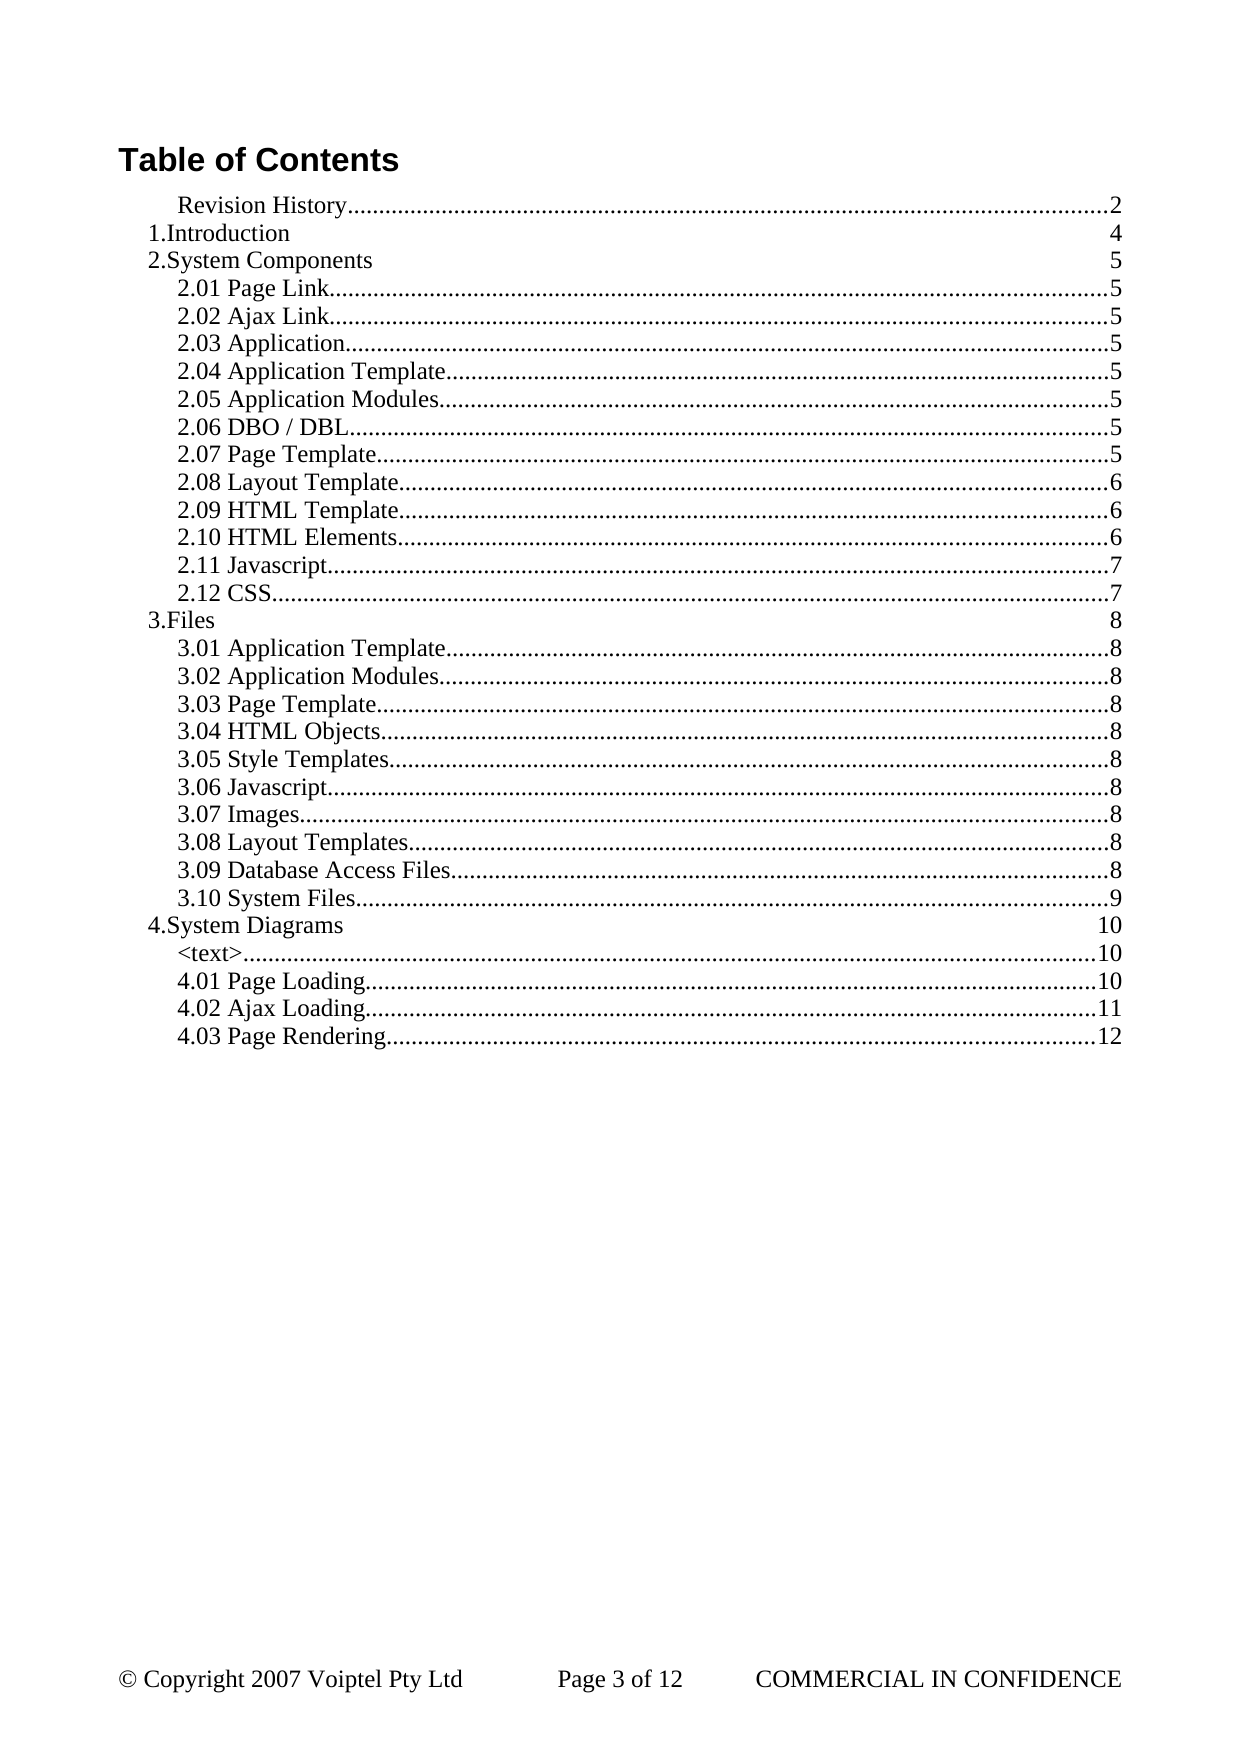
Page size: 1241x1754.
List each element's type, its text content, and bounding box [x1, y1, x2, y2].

text 2.05 Application Modules 5 [177, 385, 1122, 413]
text 1.Introduction 4 [148, 219, 1122, 246]
text Revision History 2 [177, 191, 1122, 219]
text 2.08 Layout Template 6 [177, 468, 1122, 496]
text 3.09 Database Access Files 8 [177, 856, 1122, 884]
text 2.System Components 5 [148, 246, 1122, 274]
text 3.Files 8 [148, 607, 1122, 634]
text 3.06 Javascript 8 [177, 773, 1122, 801]
text 3.05 Style Templates 8 [177, 745, 1122, 773]
text 2.10 HTML Elements 6 [177, 523, 1122, 551]
text 4.System Diagrams 10 [148, 911, 1122, 939]
text 4.02 Ajax Loading 11 [177, 994, 1122, 1022]
text 2.12 CSS 7 [177, 579, 1122, 607]
text 2.04 Application Template 5 [177, 357, 1122, 385]
text 3.02 Application Modules 8 [177, 662, 1122, 690]
text 4.03 Page Rendering 12 [177, 1022, 1122, 1050]
text 3.04 HTML Objects 8 [177, 717, 1122, 745]
text 2.09 HTML Template 6 [177, 496, 1122, 523]
text 2.11 Javascript 7 [177, 551, 1122, 579]
text 3.01 Application Template 8 [177, 634, 1122, 662]
text 2.07 Page Template 5 [177, 440, 1122, 468]
text 3.03 Page Template 8 [177, 690, 1122, 717]
text 3.10 System Files 9 [177, 884, 1122, 911]
text 2.06 DBO / DBL 5 [177, 413, 1122, 440]
text 2.02 Ajax Link 5 [177, 302, 1122, 329]
text <text> 10 [177, 939, 1122, 967]
text 3.07 Images 8 [177, 801, 1122, 828]
text 4.01 Page Loading 10 [177, 967, 1122, 994]
text 3.08 Layout Templates 8 [177, 828, 1122, 856]
text 2.01 Page Link 5 [177, 274, 1122, 302]
subtitle Table of Contents [118, 141, 1122, 178]
text 2.03 Application 5 [177, 329, 1122, 357]
